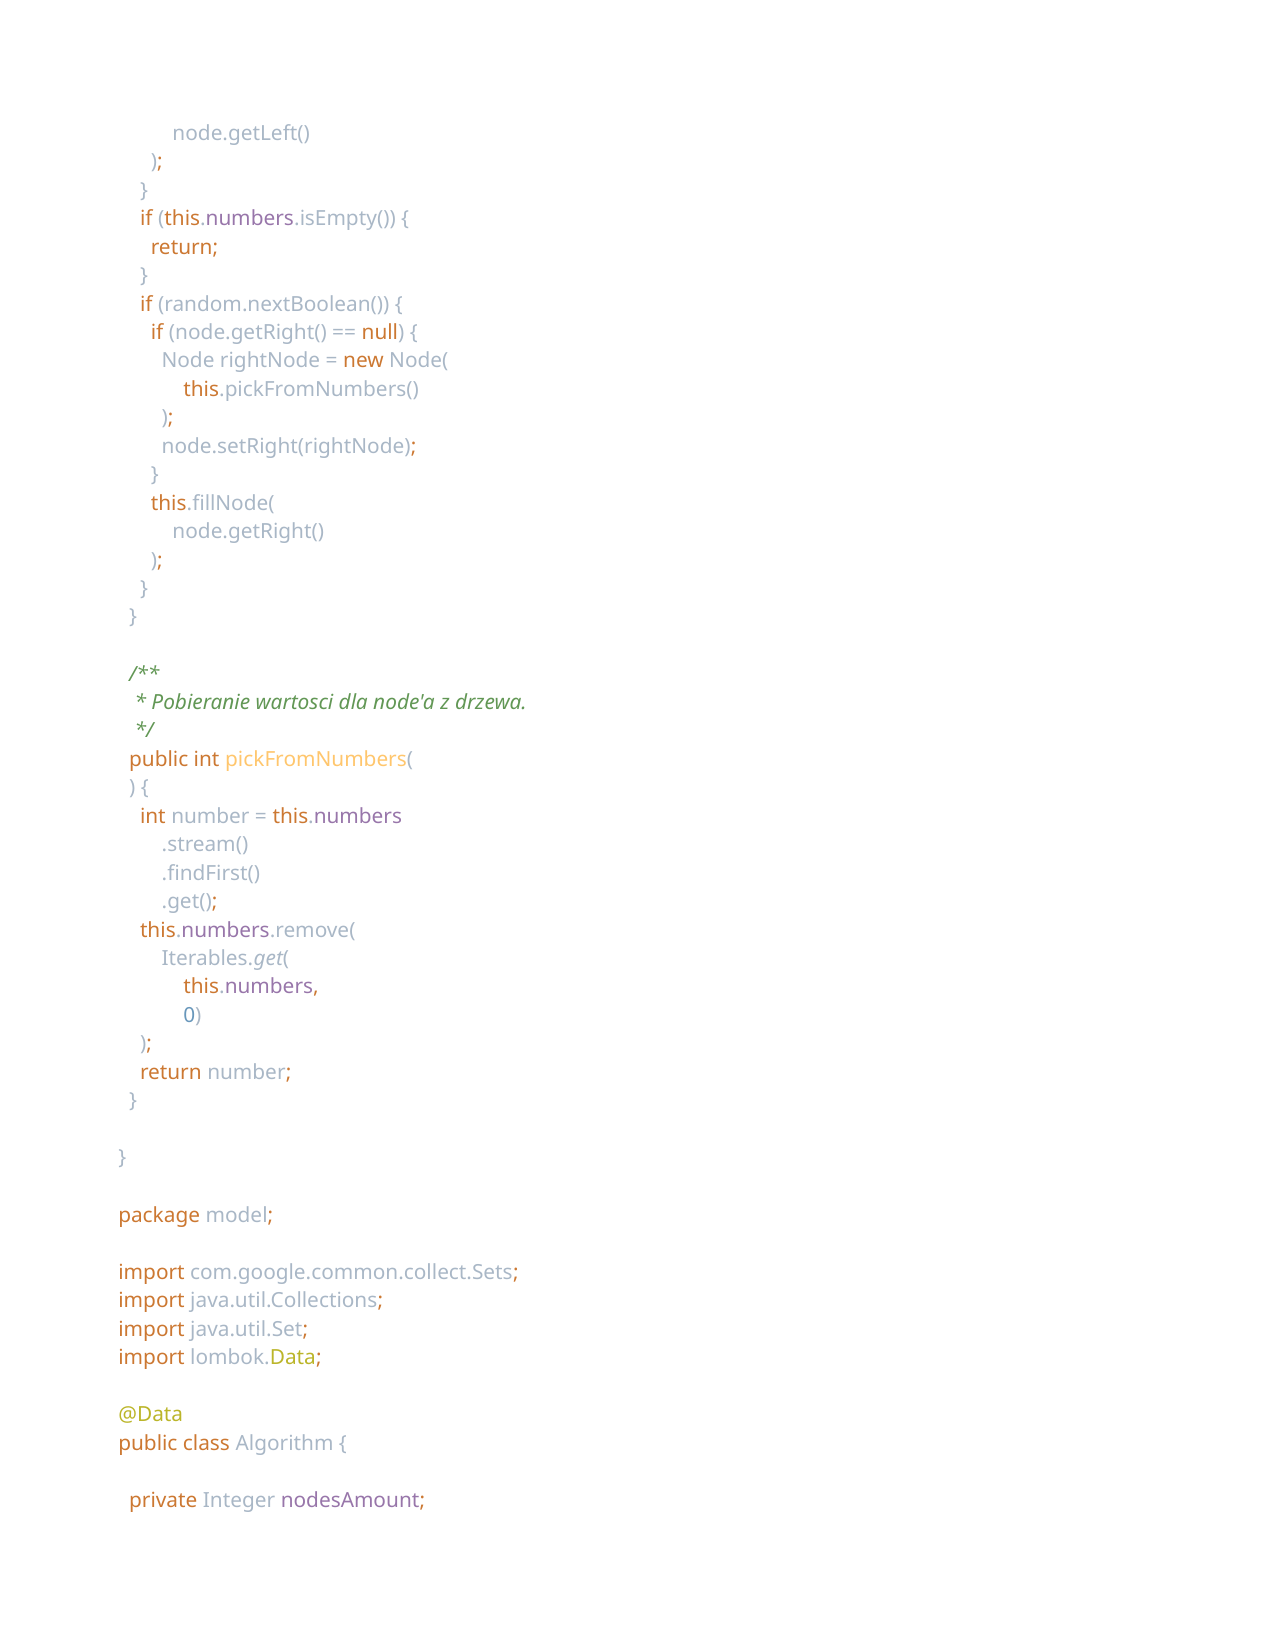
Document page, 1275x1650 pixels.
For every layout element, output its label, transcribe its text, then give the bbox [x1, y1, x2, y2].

text package model; import com.google.common.collect.Sets; import java.util.Collections; import java.util.Set; import lombok.Data; @Data public class Algorithm { private Integer nodesAmount; [118, 1200, 1157, 1513]
text node.getLeft() ); } if (this.numbers.isEmpty()) { return; } if (random.nextBoolean()) { if (node.getRight() == null) { Node rightNode = new Node( this.pickFromNumbers() ); node.setRight(rightNode); } this.fillNode( node.getRight() ); } } /** * Pobieranie wartosci dla node'a z drzewa. */ public int pickFromNumbers( ) { int number = this.numbers .stream() .findFirst() .get(); this.numbers.remove( Iterables.get( this.numbers, 0) ); return number; } } [118, 118, 1157, 1200]
